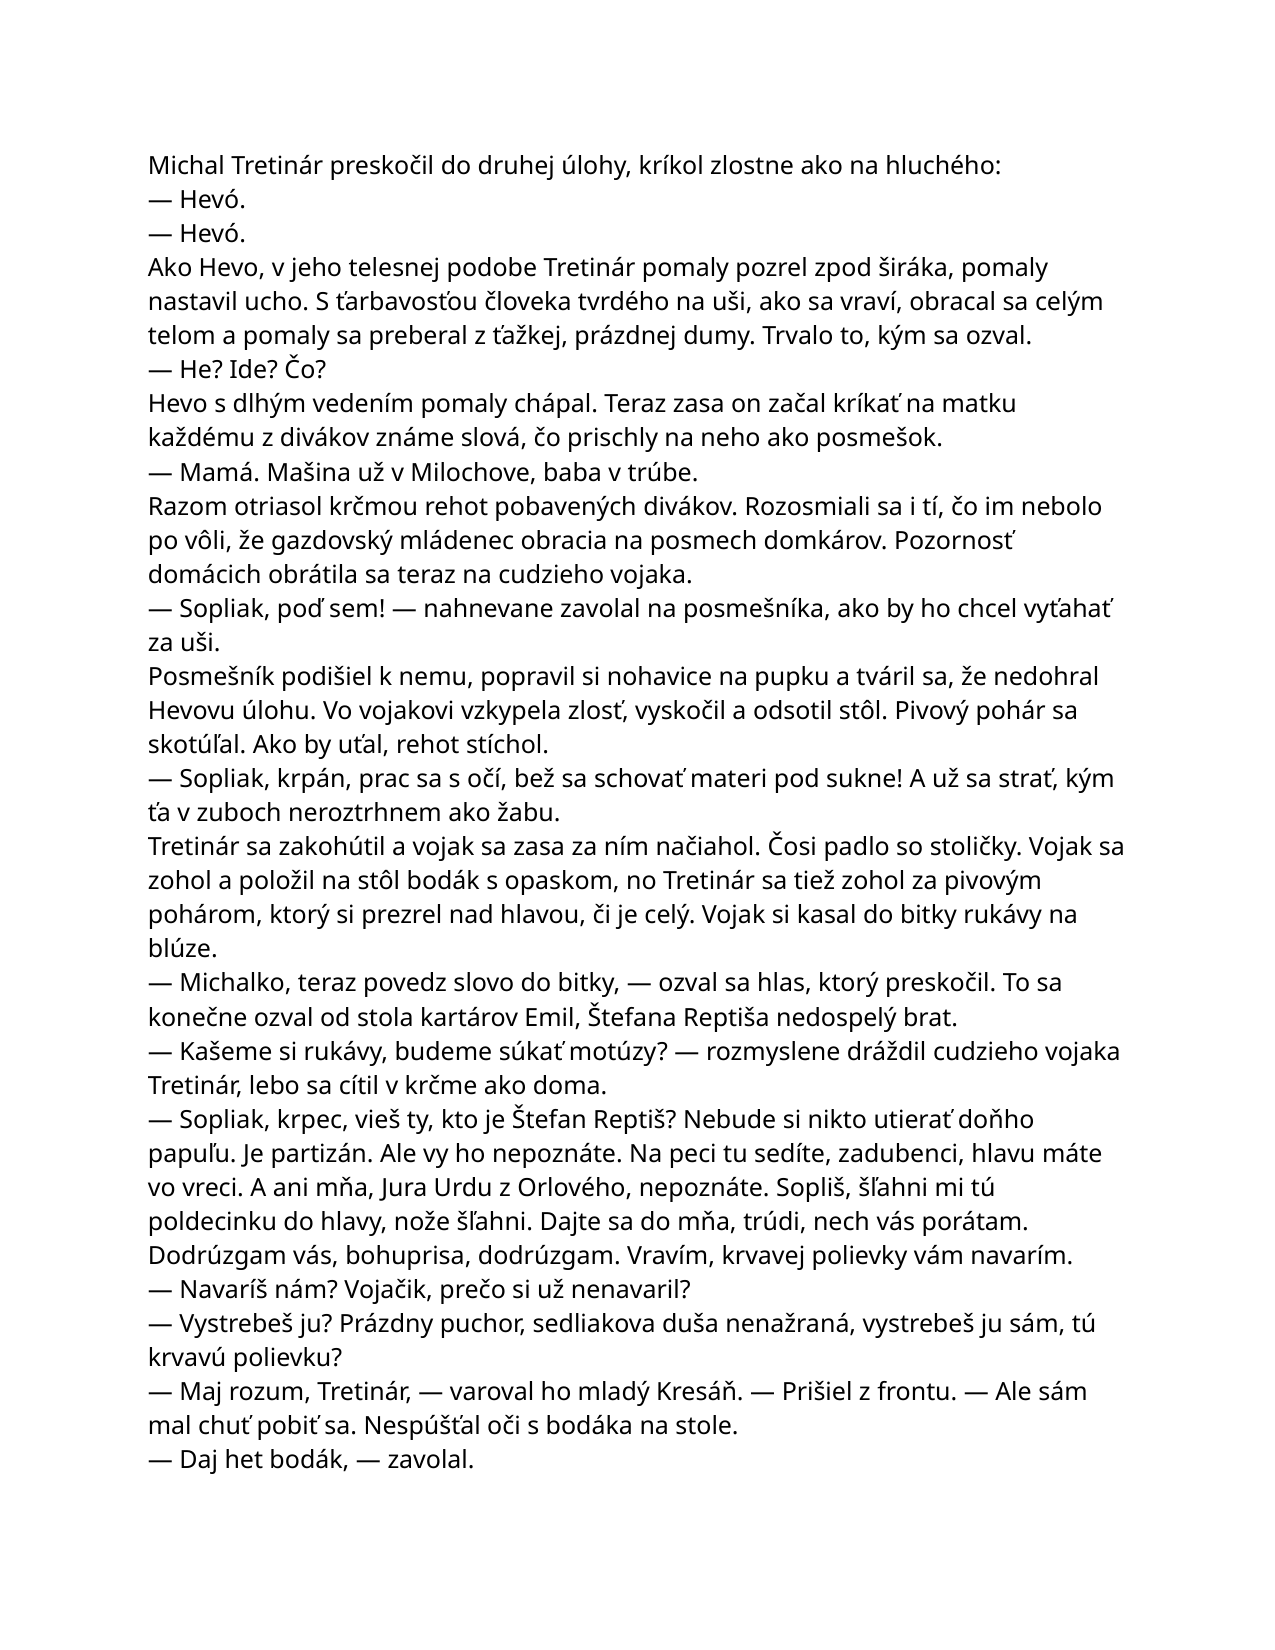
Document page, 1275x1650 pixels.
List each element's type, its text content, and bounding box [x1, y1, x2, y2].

text Posmešník podišiel k nemu, popravil si nohavice na pupku a tváril sa, že nedohral Hevovu úlohu. Vo vojakovi vzkypela zlosť, vyskočil a odsotil stôl. Pivový pohár sa skotúľal. Ako by uťal, rehot stíchol. [148, 658, 1127, 761]
text — Vystrebeš ju? Prázdny puchor, sedliakova duša nenažraná, vystrebeš ju sám, tú krvavú polievku? [148, 1306, 1127, 1374]
text — Mamá. Mašina už v Milochove, baba v trúbe. [148, 454, 1127, 488]
text — Daj het bodák, — zavolal. [148, 1442, 1127, 1476]
text — Hevó. [148, 182, 1127, 216]
text — Sopliak, krpán, prac sa s očí, bež sa schovať materi pod sukne! A už sa strať, kým ťa v zuboch neroztrhnem ako žabu. [148, 761, 1127, 829]
text — Maj rozum, Tretinár, — varoval ho mladý Kresáň. — Prišiel z frontu. — Ale sám mal chuť pobiť sa. Nespúšťal oči s bodáka na stole. [148, 1374, 1127, 1442]
text — Hevó. [148, 216, 1127, 250]
text — Sopliak, poď sem! — nahnevane zavolal na posmešníka, ako by ho chcel vyťahať za uši. [148, 590, 1127, 658]
text Tretinár sa zakohútil a vojak sa zasa za ním načiahol. Čosi padlo so stoličky. Vojak sa zohol a položil na stôl bodák s opaskom, no Tretinár sa tiež zohol za pivovým pohárom, ktorý si prezrel nad hlavou, či je celý. Vojak si kasal do bitky rukávy na blúze. [148, 829, 1127, 965]
text — He? Ide? Čo? [148, 352, 1127, 386]
text — Sopliak, krpec, vieš ty, kto je Štefan Reptiš? Nebude si nikto utierať doňho papuľu. Je partizán. Ale vy ho nepoznáte. Na peci tu sedíte, zadubenci, hlavu máte vo vreci. A ani mňa, Jura Urdu z Orlového, nepoznáte. Sopliš, šľahni mi tú poldecinku do hlavy, nože šľahni. Dajte sa do mňa, trúdi, nech vás porátam. Dodrúzgam vás, bohuprisa, dodrúzgam. Vravím, krvavej polievky vám navarím. [148, 1101, 1127, 1272]
text Hevo s dlhým vedením pomaly chápal. Teraz zasa on začal kríkať na matku každému z divákov známe slová, čo prischly na neho ako posmešok. [148, 386, 1127, 454]
text Michal Tretinár preskočil do druhej úlohy, kríkol zlostne ako na hluchého: [148, 148, 1127, 182]
text Razom otriasol krčmou rehot pobavených divákov. Rozosmiali sa i tí, čo im nebolo po vôli, že gazdovský mládenec obracia na posmech domkárov. Pozornosť domácich obrátila sa teraz na cudzieho vojaka. [148, 488, 1127, 590]
text — Navaríš nám? Vojačik, prečo si už nenavaril? [148, 1272, 1127, 1306]
text Ako Hevo, v jeho telesnej podobe Tretinár pomaly pozrel zpod širáka, pomaly nastavil ucho. S ťarbavosťou človeka tvrdého na uši, ako sa vraví, obracal sa celým telom a pomaly sa preberal z ťažkej, prázdnej dumy. Trvalo to, kým sa ozval. [148, 250, 1127, 352]
text — Kašeme si rukávy, budeme súkať motúzy? — rozmyslene dráždil cudzieho vojaka Tretinár, lebo sa cítil v krčme ako doma. [148, 1033, 1127, 1101]
text — Michalko, teraz povedz slovo do bitky, — ozval sa hlas, ktorý preskočil. To sa konečne ozval od stola kartárov Emil, Štefana Reptiša nedospelý brat. [148, 965, 1127, 1033]
